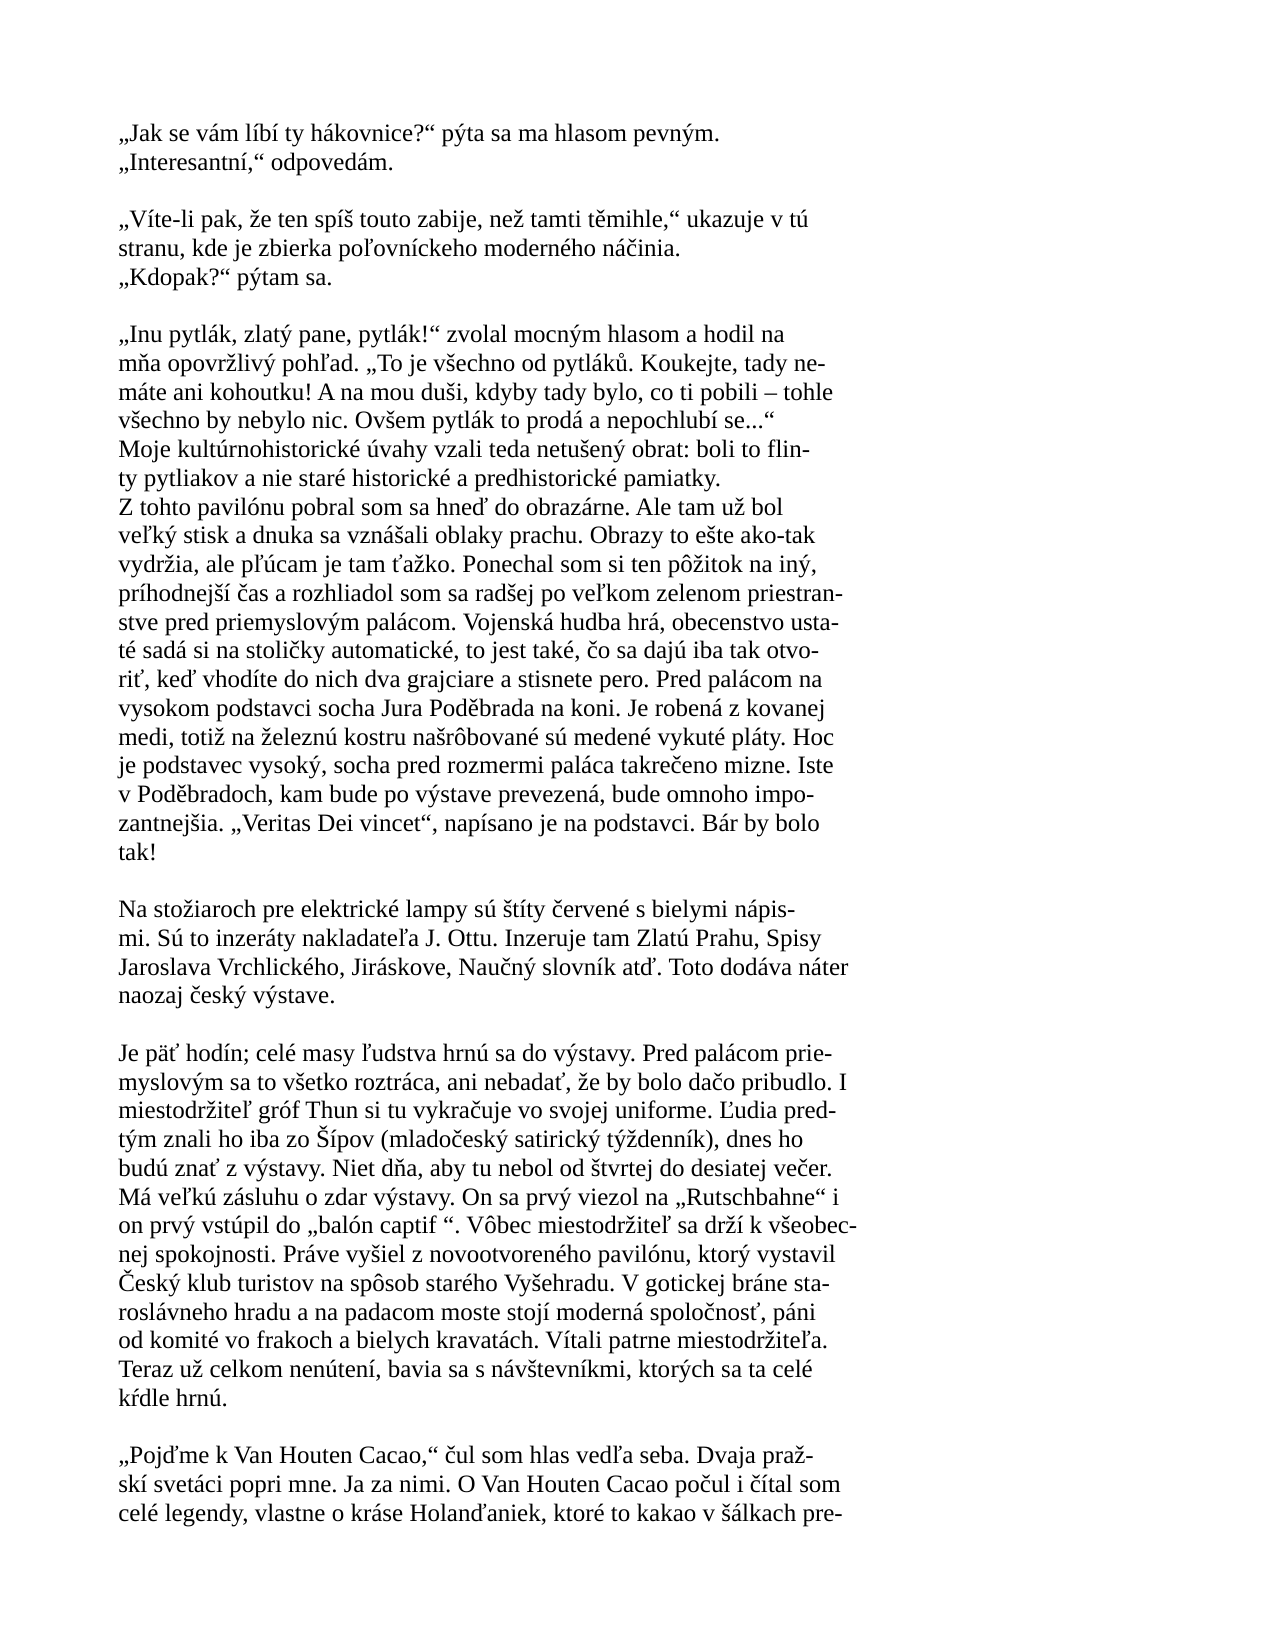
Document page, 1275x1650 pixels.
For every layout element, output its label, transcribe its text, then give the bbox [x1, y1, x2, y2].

text Jaroslava Vrchlického, Jiráskove, Naučný slovník atď. Toto dodáva náter [118, 952, 1157, 981]
text myslovým sa to všetko roztráca, ani nebadať, že by bolo dačo pribudlo. I [118, 1067, 1157, 1096]
text roslávneho hradu a na padacom moste stojí moderná spoločnosť, páni [118, 1297, 1157, 1326]
text „Jak se vám líbí ty hákovnice?“ pýta sa ma hlasom pevným. [118, 118, 1157, 147]
text vydržia, ale pľúcam je tam ťažko. Ponechal som si ten pôžitok na iný, [118, 549, 1157, 578]
text veľký stisk a dnuka sa vznášali oblaky prachu. Obrazy to ešte ako-tak [118, 521, 1157, 549]
text ty pytliakov a nie staré historické a predhistorické pamiatky. [118, 463, 1157, 492]
text „Pojďme k Van Houten Cacao,“ čul som hlas vedľa seba. Dvaja praž- [118, 1441, 1157, 1469]
text nej spokojnosti. Práve vyšiel z novootvoreného pavilónu, ktorý vystavil [118, 1239, 1157, 1268]
text všech­no by nebylo nic. Ovšem pytlák to prodá a nepochlubí se...“ [118, 406, 1157, 434]
text v Poděbradoch, kam bude po výstave prevezená, bude omnoho impo- [118, 779, 1157, 808]
text „Víte-li pak, že ten spíš touto zabije, než tamti těmihle,“ ukazuje v tú [118, 204, 1157, 233]
text budú znať z výstavy. Niet dňa, aby tu nebol od štvrtej do desiatej večer. [118, 1153, 1157, 1182]
text Na stožiaroch pre elektrické lampy sú štíty červené s bielymi nápis- [118, 894, 1157, 923]
text Z tohto pavilónu pobral som sa hneď do obrazárne. Ale tam už bol [118, 492, 1157, 521]
text medi, totiž na železnú kostru našrôbované sú medené vykuté pláty. Hoc [118, 722, 1157, 751]
text máte ani kohoutku! A na mou duši, kdyby tady bylo, co ti pobili – tohle [118, 377, 1157, 406]
text riť, keď vhodíte do nich dva grajciare a stisnete pero. Pred palácom na [118, 664, 1157, 693]
text Je päť hodín; celé masy ľudstva hrnú sa do výsta­vy. Pred palácom prie- [118, 1038, 1157, 1067]
text tým znali ho iba zo Šípov (mladočeský satirický týždenník), dnes ho [118, 1124, 1157, 1153]
text té sadá si na sto­ličky automatické, to jest také, čo sa dajú iba tak otvo- [118, 636, 1157, 664]
text príhodnejší čas a rozhliadol som sa radšej po veľkom zelenom priestran- [118, 578, 1157, 607]
text miestodržiteľ gróf Thun si tu vykračuje vo svojej uniforme. Ľudia pred- [118, 1096, 1157, 1124]
text Má veľkú zásluhu o zdar výstavy. On sa prvý viezol na „Rutschbahne“ i [118, 1182, 1157, 1211]
text zantnejšia. „Veritas Dei vincet“, napísano je na podstavci. Bár by bolo [118, 808, 1157, 837]
text on prvý vstúpil do „balón captif “. Vôbec miestodržiteľ sa drží k všeobec- [118, 1211, 1157, 1239]
text vysokom podstavci socha Jura Poděbrada na koni. Je robená z kovanej [118, 693, 1157, 722]
text „Inu pytlák, zlatý pane, pytlák!“ zvolal mocným hla­som a hodil na [118, 319, 1157, 348]
text tak! [118, 837, 1157, 866]
text mi. Sú to inzeráty nakladateľa J. Ottu. Inzeruje tam Zlatú Prahu, Spisy [118, 923, 1157, 952]
text stve pred priemyslovým palácom. Vojenská hudba hrá, obecenstvo usta- [118, 607, 1157, 636]
text celé legendy, vlastne o kráse Holanďaniek, ktoré to kakao v šálkach pre- [118, 1498, 1157, 1527]
text stranu, kde je zbierka poľov­níckeho moderného náčinia. [118, 233, 1157, 262]
text mňa opovržlivý pohľad. „To je všechno od pytláků. Koukejte, tady ne- [118, 348, 1157, 377]
text kŕdle hrnú. [118, 1383, 1157, 1412]
text je podstavec vysoký, socha pred rozmermi paláca takrečeno mizne. Iste [118, 751, 1157, 779]
text naozaj český výstave. [118, 981, 1157, 1009]
text Čes­ký klub turistov na spôsob starého Vyšehradu. V go­tickej bráne sta- [118, 1268, 1157, 1297]
text „Kdopak?“ pýtam sa. [118, 262, 1157, 291]
text Te­raz už celkom nenútení, bavia sa s návštevníkmi, kto­rých sa ta celé [118, 1354, 1157, 1383]
text „Interesantní,“ odpovedám. [118, 147, 1157, 176]
text Moje kultúrnohistorické úvahy vzali teda netušený obrat: boli to flin- [118, 434, 1157, 463]
text skí svetáci popri mne. Ja za nimi. O Van Houten Cacao počul i čítal som [118, 1469, 1157, 1498]
text od komité vo frakoch a bielych kravatách. Vítali patrne miestodržiteľa. [118, 1326, 1157, 1354]
